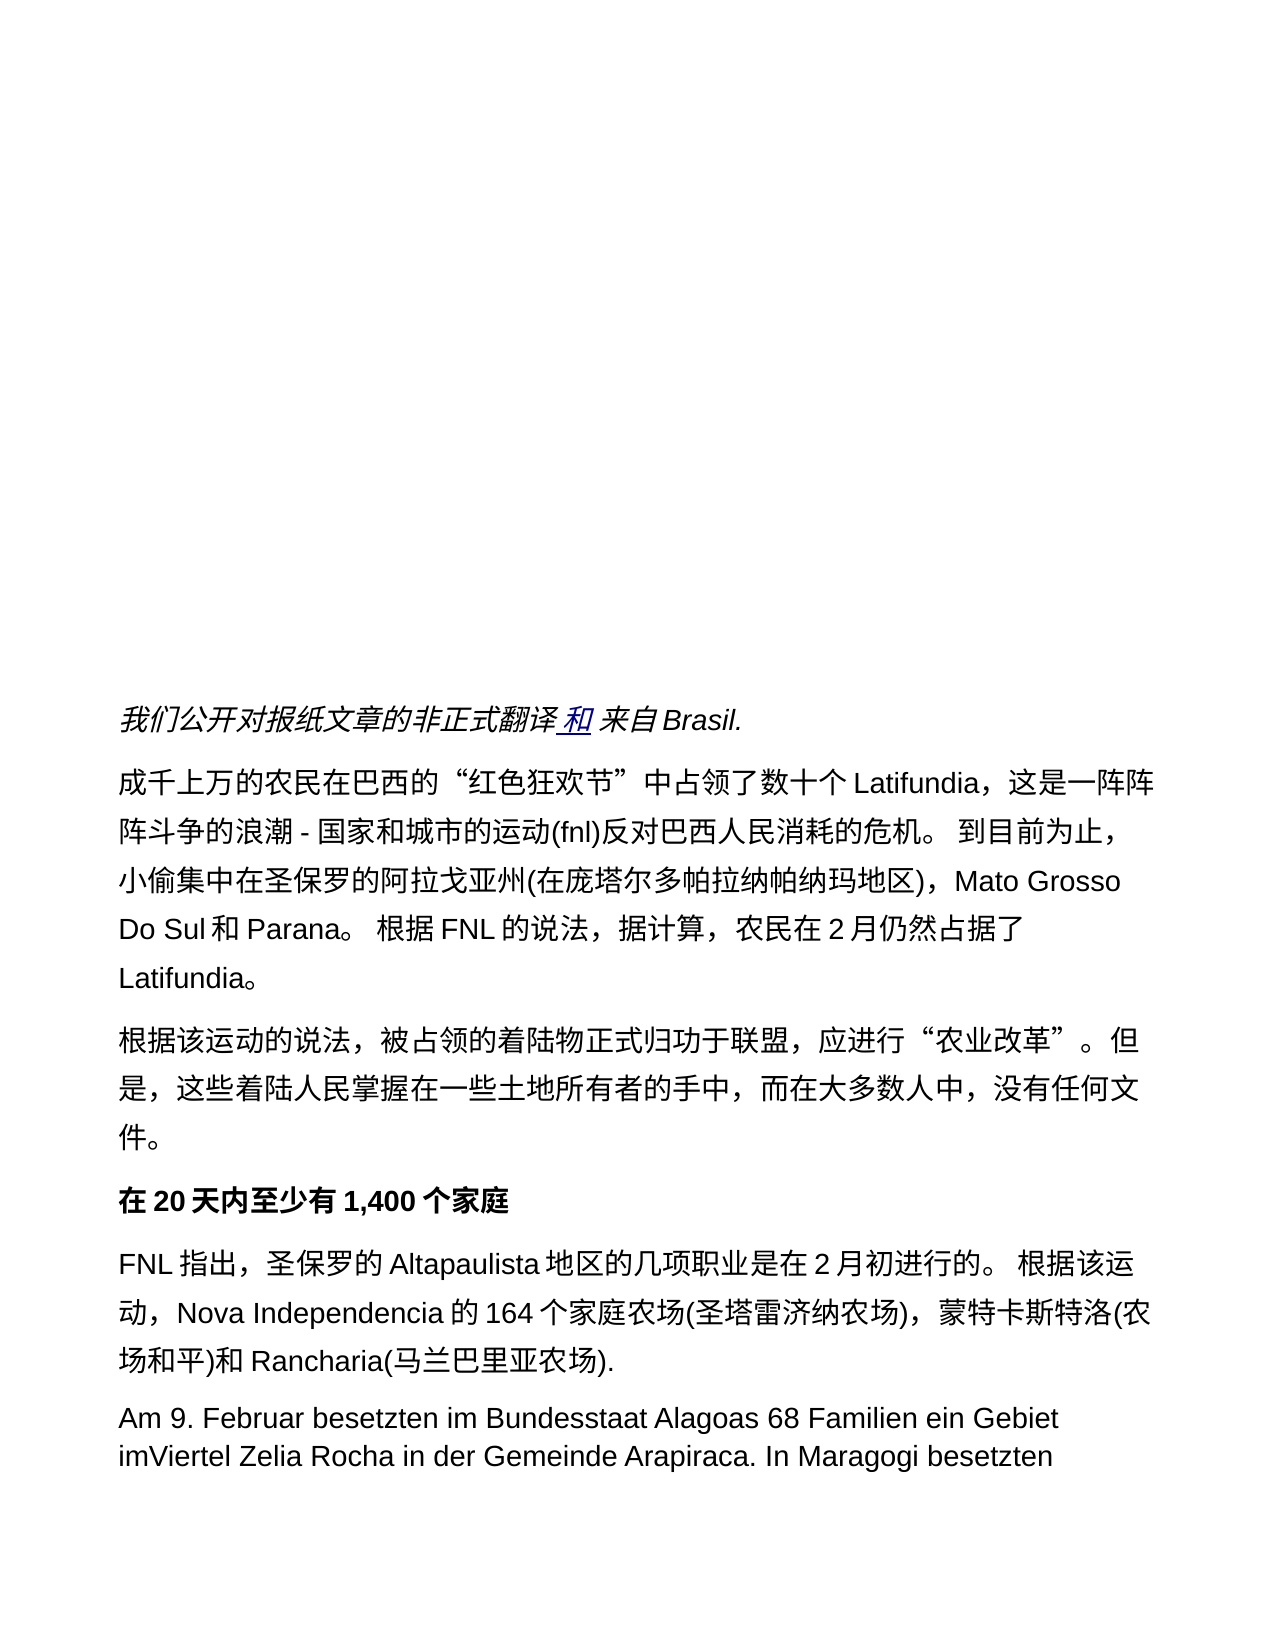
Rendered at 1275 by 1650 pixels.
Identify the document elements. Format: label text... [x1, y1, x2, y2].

text 根据该运动的说法，被占领的着陆物正式归功于联盟，应进行“农业改革”。但是，这些着陆人民掌握在一些土地所有者的手中，而在大多数人中，没有任何文件。 [118, 1017, 1157, 1157]
text 我们公开对报纸文章的非正式翻译 和 来自Brasil. [118, 118, 1157, 739]
text 成千上万的农民在巴西的“红色狂欢节”中占领了数十个Latifundia，这是一阵阵阵斗争的浪潮 - 国家和城市的运动(fnl)反对巴西人民消耗的危机。 到目前为止，小偷集中在圣保罗的阿拉戈亚州(在庞塔尔多帕拉纳帕纳玛地区)，Mato Grosso Do Sul和Parana。 根据FNL的说法，据计算，农民在2月仍然占据了Latifundia。 [118, 760, 1157, 997]
text 在20天内至少有1,400个家庭 [118, 1178, 1157, 1220]
text FNL指出，圣保罗的Altapaulista地区的几项职业是在2月初进行的。 根据该运动，Nova Independencia的164个家庭农场(圣塔雷济纳农场)，蒙特卡斯特洛(农场和平)和Rancharia(马兰巴里亚农场). [118, 1241, 1157, 1380]
text Am 9. Februar besetzten im Bundesstaat Alagoas 68 Familien ein Gebiet imViertel Zelia Rocha in der Gemeinde Arapiraca. In Maragogi besetzten [118, 1401, 1157, 1473]
